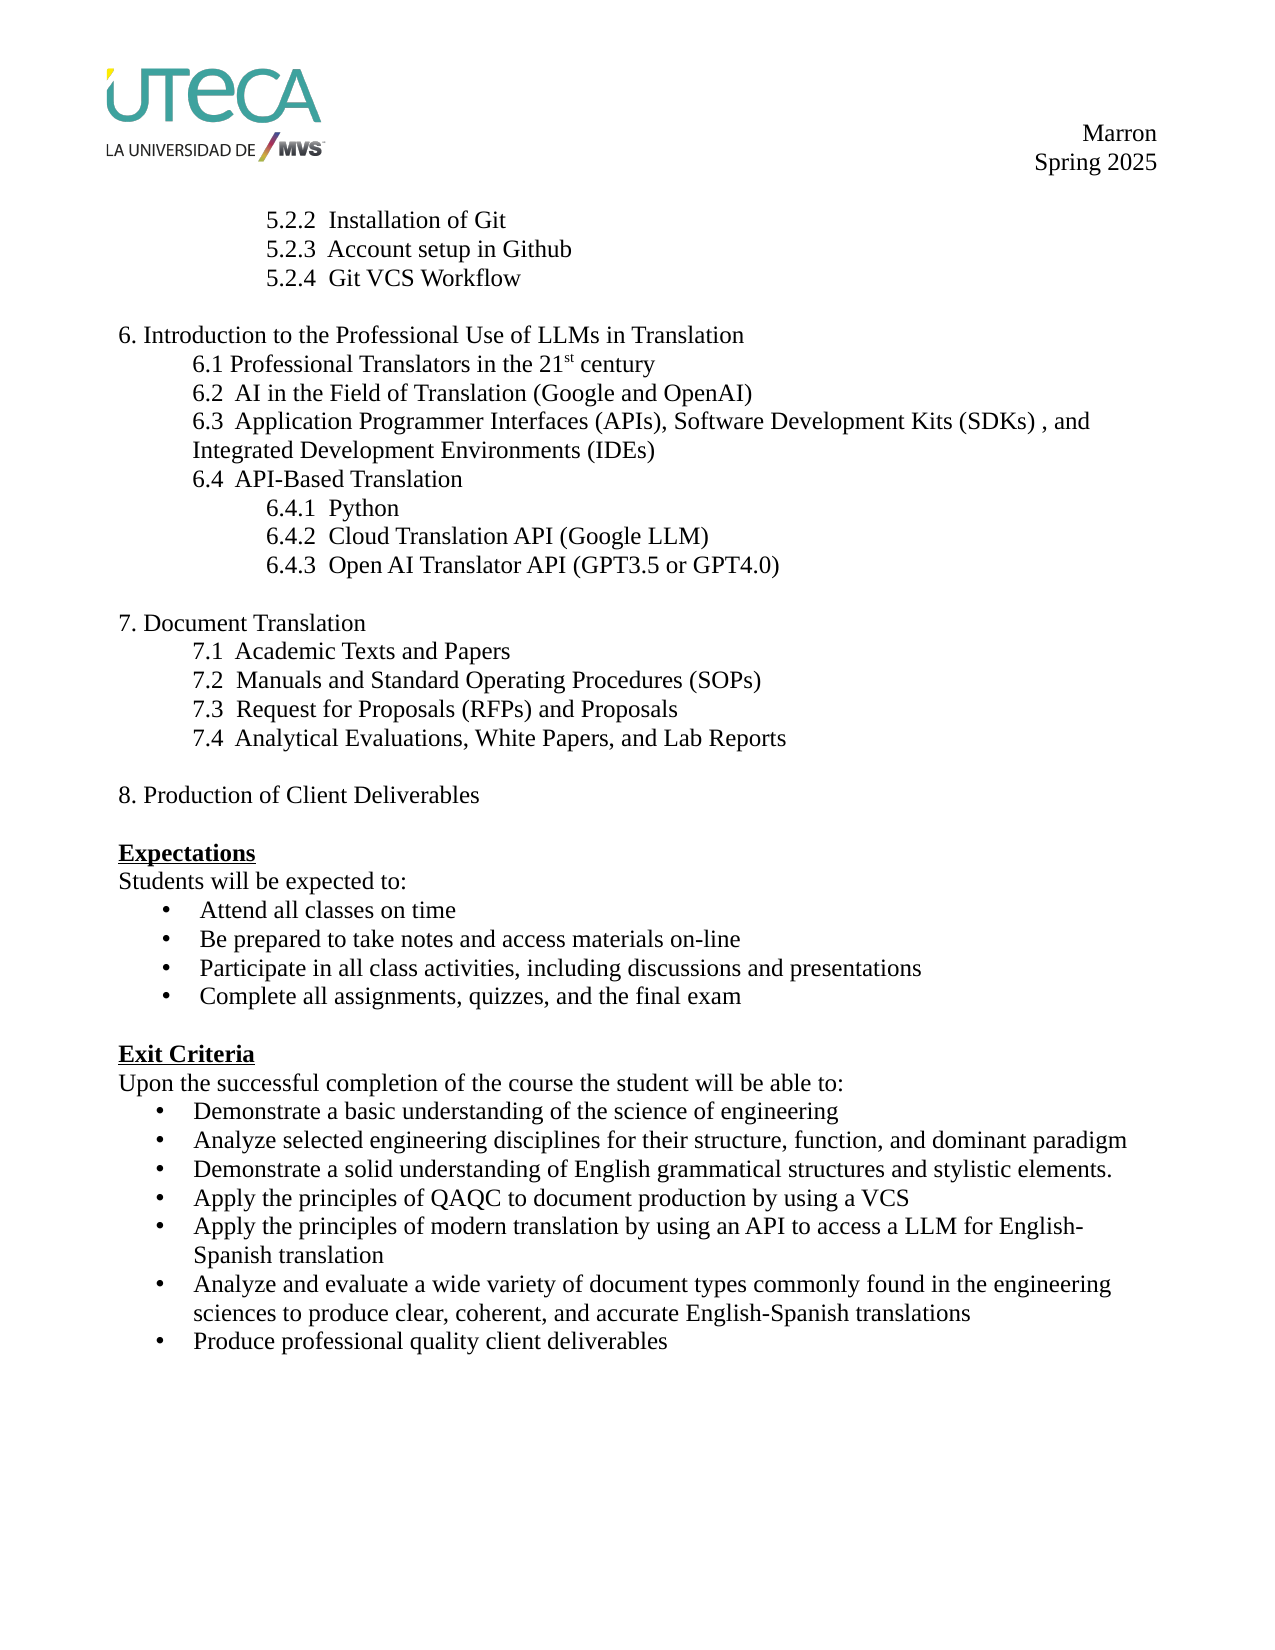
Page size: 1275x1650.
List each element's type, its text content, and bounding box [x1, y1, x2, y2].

list Apply the principles of QAQC to document production by using a VCS [156, 1183, 1157, 1211]
list Demonstrate a basic understanding of the science of engineering [156, 1096, 1157, 1125]
list Apply the principles of modern translation by using an API to access a LLM for English-Spanish translation [156, 1211, 1157, 1269]
text 5.2.3 Account setup in Github [266, 234, 1157, 263]
text 7.1 Academic Texts and Papers [192, 636, 1157, 665]
text Exit Criteria [118, 1039, 1157, 1068]
list Analyze and evaluate a wide variety of document types commonly found in the engineering sciences to produce clear, coherent, and accurate English-Spanish translations [156, 1269, 1157, 1326]
list Participate in all class activities, including discussions and presentations [162, 953, 1157, 981]
text 6.3 Application Programmer Interfaces (APIs), Software Development Kits (SDKs) , and Integrated Development Environments (IDEs) [192, 406, 1157, 464]
text Expectations [118, 838, 1157, 866]
text 6.4.1 Python [266, 493, 1157, 521]
text 6. Introduction to the Professional Use of LLMs in Translation [118, 320, 1157, 349]
list Complete all assignments, quizzes, and the final exam [162, 981, 1157, 1010]
text 6.2 AI in the Field of Translation (Google and OpenAI) [192, 378, 1157, 406]
text 7. Document Translation [118, 608, 1157, 636]
list Demonstrate a solid understanding of English grammatical structures and stylistic elements. [156, 1154, 1157, 1183]
list Be prepared to take notes and access materials on-line [162, 924, 1157, 953]
picture [104, 64, 328, 166]
list Analyze selected engineering disciplines for their structure, function, and dominant paradigm [156, 1125, 1157, 1154]
text 6.4.2 Cloud Translation API (Google LLM) [266, 521, 1157, 550]
text 5.2.4 Git VCS Workflow [266, 263, 1157, 291]
text Upon the successful completion of the course the student will be able to: [118, 1068, 1157, 1096]
text 6.1 Professional Translators in the 21st century [192, 349, 1157, 378]
text 7.4 Analytical Evaluations, White Papers, and Lab Reports [192, 723, 1157, 751]
text 5.2.2 Installation of Git [266, 205, 1157, 234]
text 6.4.3 Open AI Translator API (GPT3.5 or GPT4.0) [266, 550, 1157, 579]
list Produce professional quality client deliverables [156, 1326, 1157, 1355]
text 6.4 API-Based Translation [192, 464, 1157, 493]
text Students will be expected to: [118, 866, 1157, 895]
text 7.3 Request for Proposals (RFPs) and Proposals [192, 694, 1157, 723]
text 8. Production of Client Deliverables [118, 780, 1157, 809]
text 7.2 Manuals and Standard Operating Procedures (SOPs) [192, 665, 1157, 694]
list Attend all classes on time [162, 895, 1157, 924]
